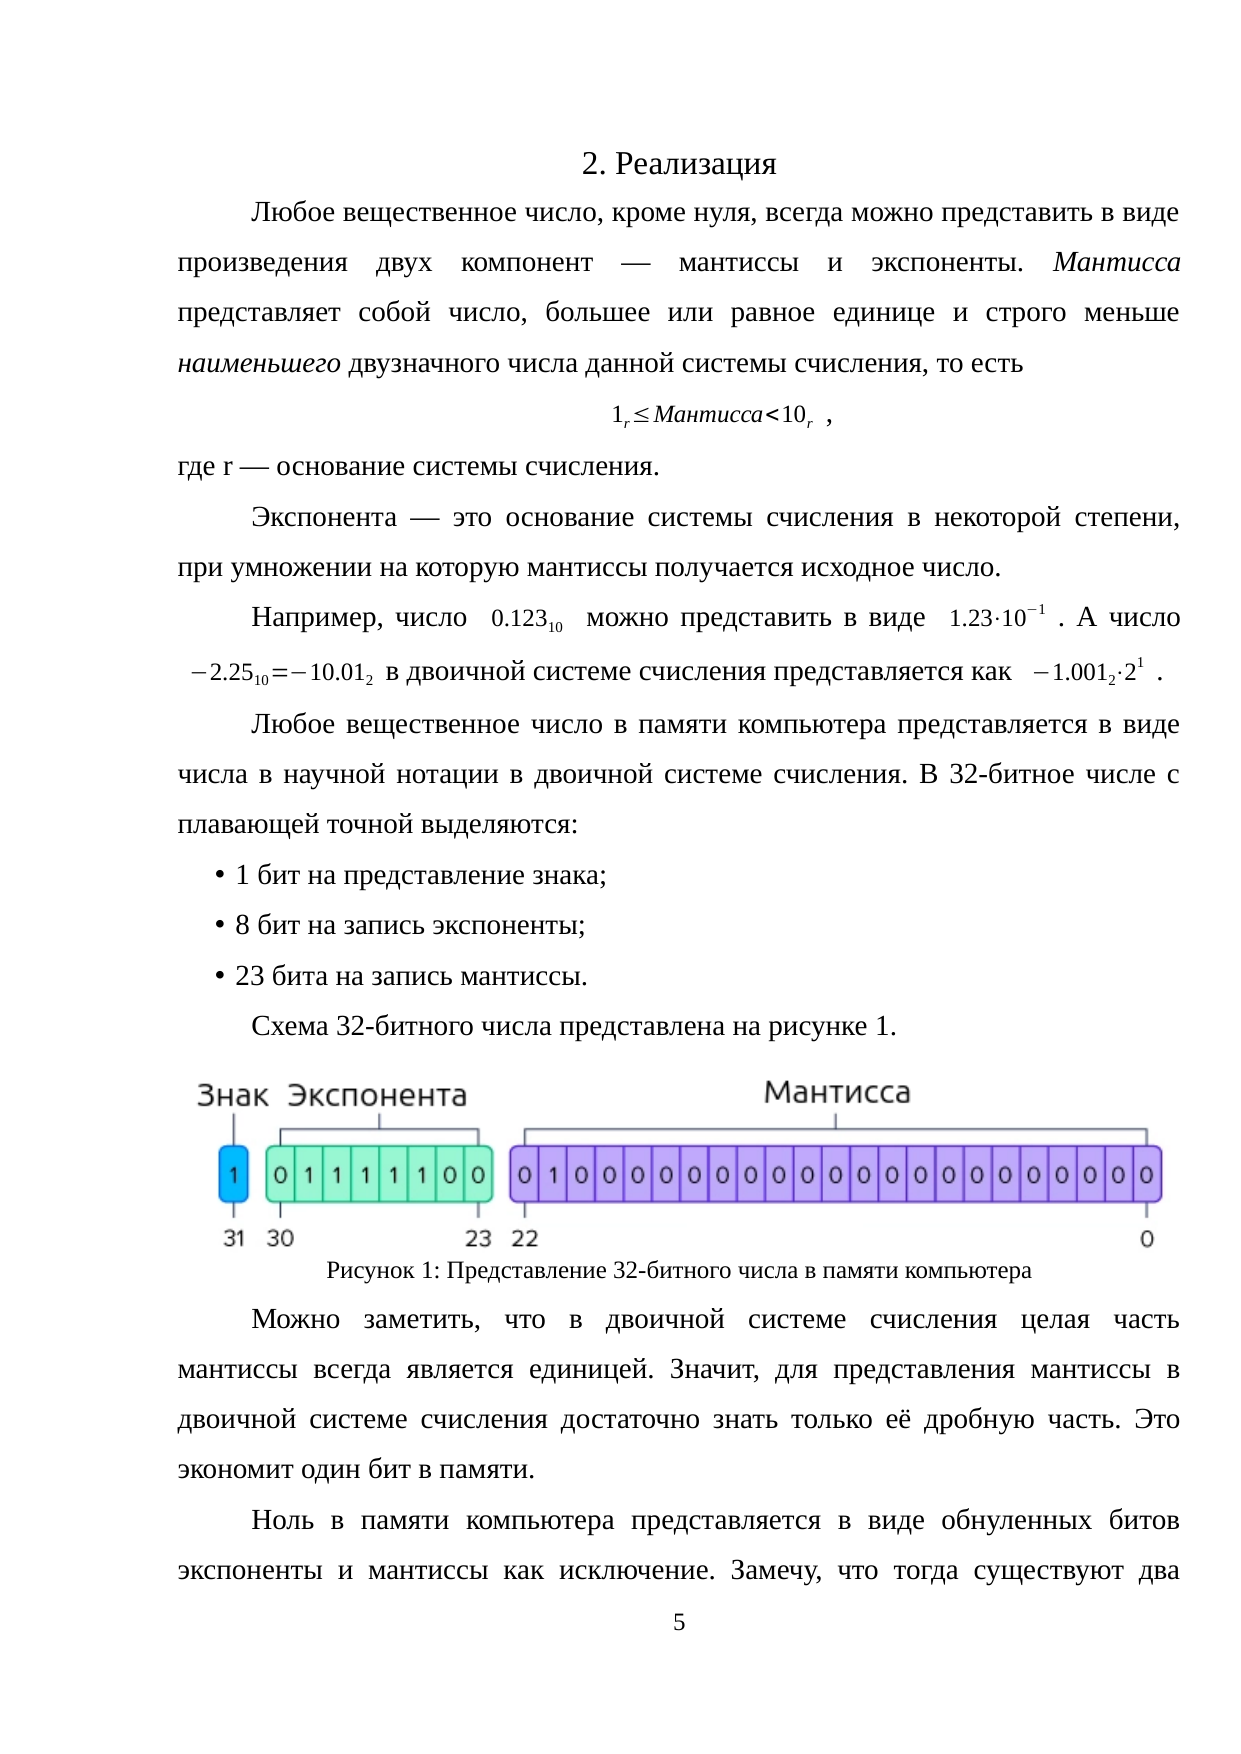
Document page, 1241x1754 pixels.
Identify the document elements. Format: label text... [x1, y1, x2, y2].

text Экспонента — это основание системы счисления в некоторой степени, при умножении на которую мантиссы получается исходное число. [177, 499, 1181, 583]
text Схема 32-битного числа представлена на рисунке 1. [177, 1008, 1181, 1042]
text Ноль в памяти компьютера представляется в виде обнуленных битов экспоненты и мантиссы как исключение. Замечу, что тогда существуют два [177, 1502, 1181, 1586]
list 8 бит на запись экспоненты; [215, 907, 1181, 941]
text Любое вещественное число, кроме нуля, всегда можно представить в виде произведения двух компонент — мантиссы и экспоненты. Мантисса представляет собой число, большее или равное единице и строго меньше наименьшего двузначного числа данной системы счисления, то есть [177, 194, 1181, 378]
picture [187, 1070, 1172, 1256]
text Рисунок 1: Представление 32-битного числа в памяти компьютера [187, 1256, 1171, 1284]
text где r — основание системы счисления. [177, 448, 1181, 482]
list 1 бит на представление знака; [215, 857, 1181, 890]
text , [177, 395, 1181, 432]
subtitle Реализация [177, 143, 1181, 181]
list 23 бита на запись мантиссы. [215, 958, 1181, 991]
text Например, число можно представить в виде . А число в двоичной системе счисления представляется как . [177, 599, 1181, 689]
text Можно заметить, что в двоичной системе счисления целая часть мантиссы всегда является единицей. Значит, для представления мантиссы в двоичной системе счисления достаточно знать только её дробную часть. Это экономит один бит в памяти. [177, 1058, 1181, 1485]
text Любое вещественное число в памяти компьютера представляется в виде числа в научной нотации в двоичной системе счисления. В 32-битное числе с плавающей точной выделяются: [177, 706, 1181, 840]
